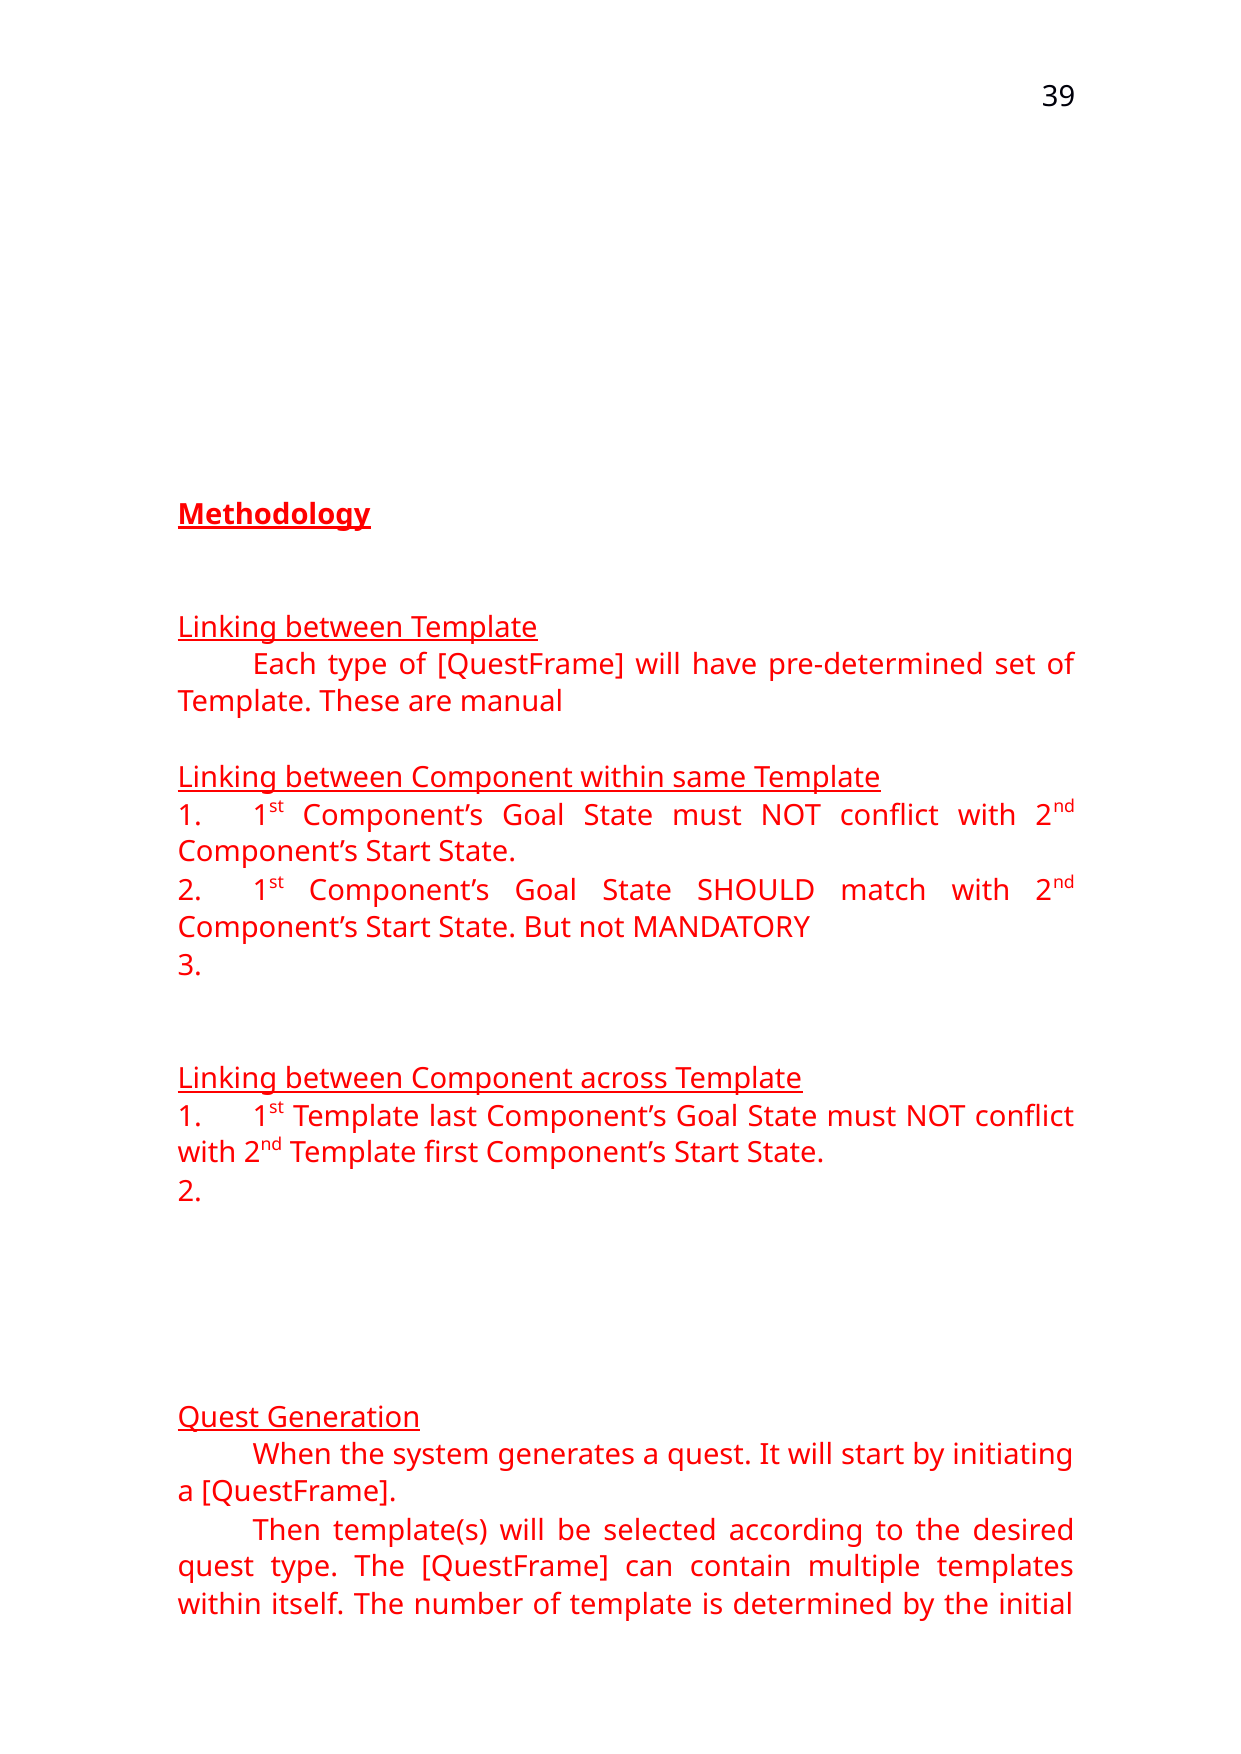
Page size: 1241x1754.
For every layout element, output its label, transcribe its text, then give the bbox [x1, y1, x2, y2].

text When the system generates a quest. It will start by initiating a [QuestFrame]. [177, 1435, 1075, 1510]
list 1st Component’s Goal State must NOT conflict with 2nd Component’s Start State. [177, 795, 1075, 870]
text Quest Generation [177, 1397, 1075, 1435]
text Methodology [177, 494, 1075, 532]
text Then template(s) will be selected according to the desired quest type. The [QuestFrame] can contain multiple templates within itself. The number of template is determined by the initial [177, 1510, 1075, 1623]
text Each type of [QuestFrame] will have pre-determined set of Template. These are manual [177, 644, 1075, 720]
list 1st Template last Component’s Goal State must NOT conflict with 2nd Template first Component’s Start State. [177, 1096, 1075, 1171]
text Linking between Component across Template [177, 1058, 1075, 1096]
text Linking between Template [177, 607, 1075, 644]
list 1st Component’s Goal State SHOULD match with 2nd Component’s Start State. But not MANDATORY [177, 870, 1075, 946]
text Linking between Component within same Template [177, 757, 1075, 795]
